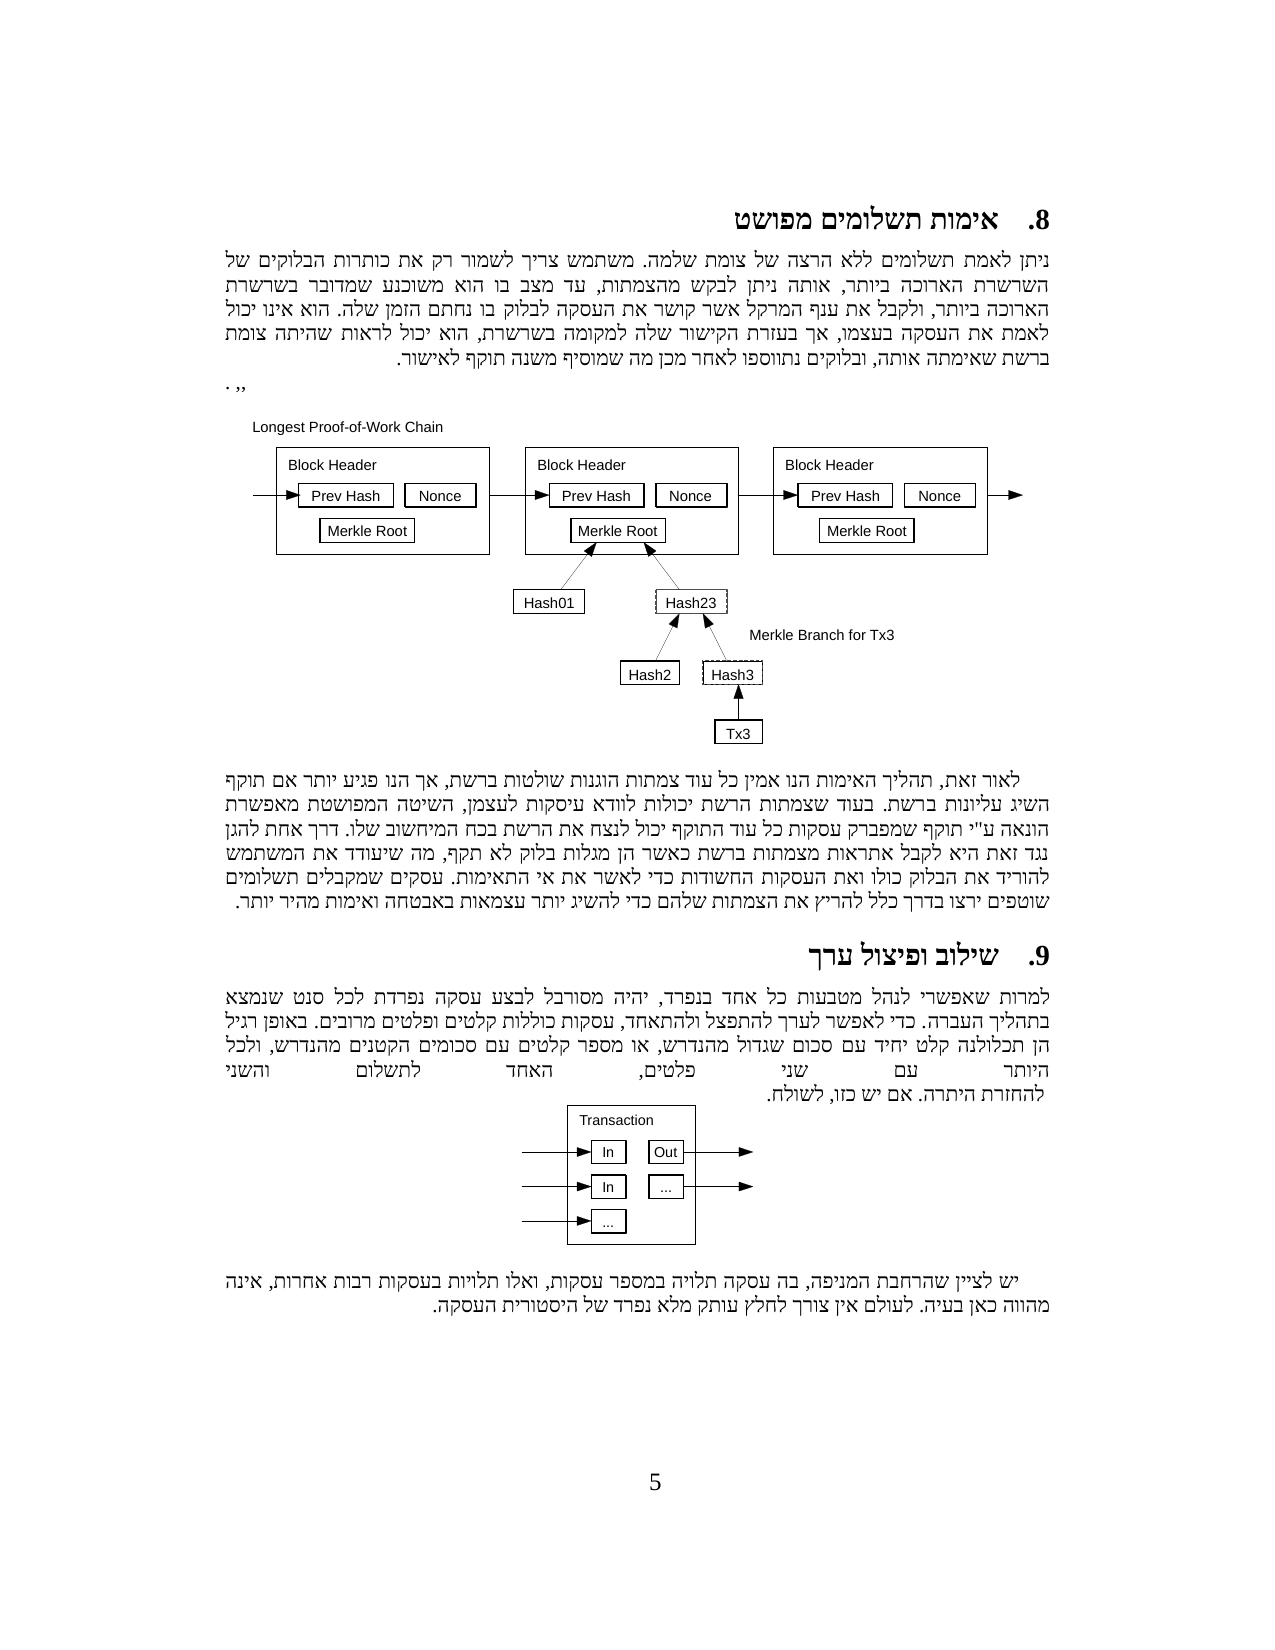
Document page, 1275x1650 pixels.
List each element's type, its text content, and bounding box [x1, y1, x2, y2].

text יש לציין שהרחבת המניפה, בה עסקה תלויה במספר עסקות, ואלו תלויות בעסקות רבות אחרות, אינה מהווה כאן בעיה. לעולם אין צורך לחלץ עותק מלא נפרד של היסטורית העסקה. [225, 1268, 1050, 1317]
text ניתן לאמת תשלומים ללא הרצה של צומת שלמה. משתמש צריך לשמור רק את כותרות הבלוקים של השרשרת הארוכה ביותר, אותה ניתן לבקש מהצמתות, עד מצב בו הוא משוכנע שמדובר בשרשרת הארוכה ביותר, ולקבל את ענף המרקל אשר קושר את העסקה לבלוק בו נחתם הזמן שלה. הוא אינו יכול לאמת את העסקה בעצמו, אך בעזרת הקישור שלה למקומה בשרשרת, הוא יכול לראות שהיתה צומת ברשת שאימתה אותה, ובלוקים נתווספו לאחר מכן מה שמוסיף משנה תוקף לאישור. [225, 248, 1050, 369]
subtitle 9. שילוב ופיצול ערך [225, 938, 1050, 972]
text למרות שאפשרי לנהל מטבעות כל אחד בנפרד, יהיה מסורבל לבצע עסקה נפרדת לכל סנט שנמצא בתהליך העברה. כדי לאפשר לערך להתפצל ולהתאחד, עסקות כוללות קלטים ופלטים מרובים. באופן רגיל הן תכלולנה קלט יחיד עם סכום שגדול מהנדרש, או מספר קלטים עם סכומים הקטנים מהנדרש, ולכל היותר עם שני פלטים, האחד לתשלום והשני להחזרת היתרה. אם יש כזו, לשולח. [225, 984, 1050, 1106]
text לאור זאת, תהליך האימות הנו אמין כל עוד צמתות הוגנות שולטות ברשת, אך הנו פגיע יותר אם תוקף השיג עליונות ברשת. בעוד שצמתות הרשת יכולות לוודא עיסקות לעצמן, השיטה המפושטת מאפשרת הונאה ע"י תוקף שמפברק עסקות כל עוד התוקף יכול לנצח את הרשת בכח המיחשוב שלו. דרך אחת להגן נגד זאת היא לקבל אתראות מצמתות ברשת כאשר הן מגלות בלוק לא תקף, מה שיעודד את המשתמש להוריד את הבלוק כולו ואת העסקות החשודות כדי לאשר את אי התאימות. עסקים שמקבלים תשלומים שוטפים ירצו בדרך כלל להריץ את הצמתות שלהם כדי להשיג יותר עצמאות באבטחה ואימות מהיר יותר. [225, 768, 1050, 913]
text . ,, [225, 369, 1050, 394]
subtitle 8. אימות תשלומים מפושט [225, 202, 1050, 236]
